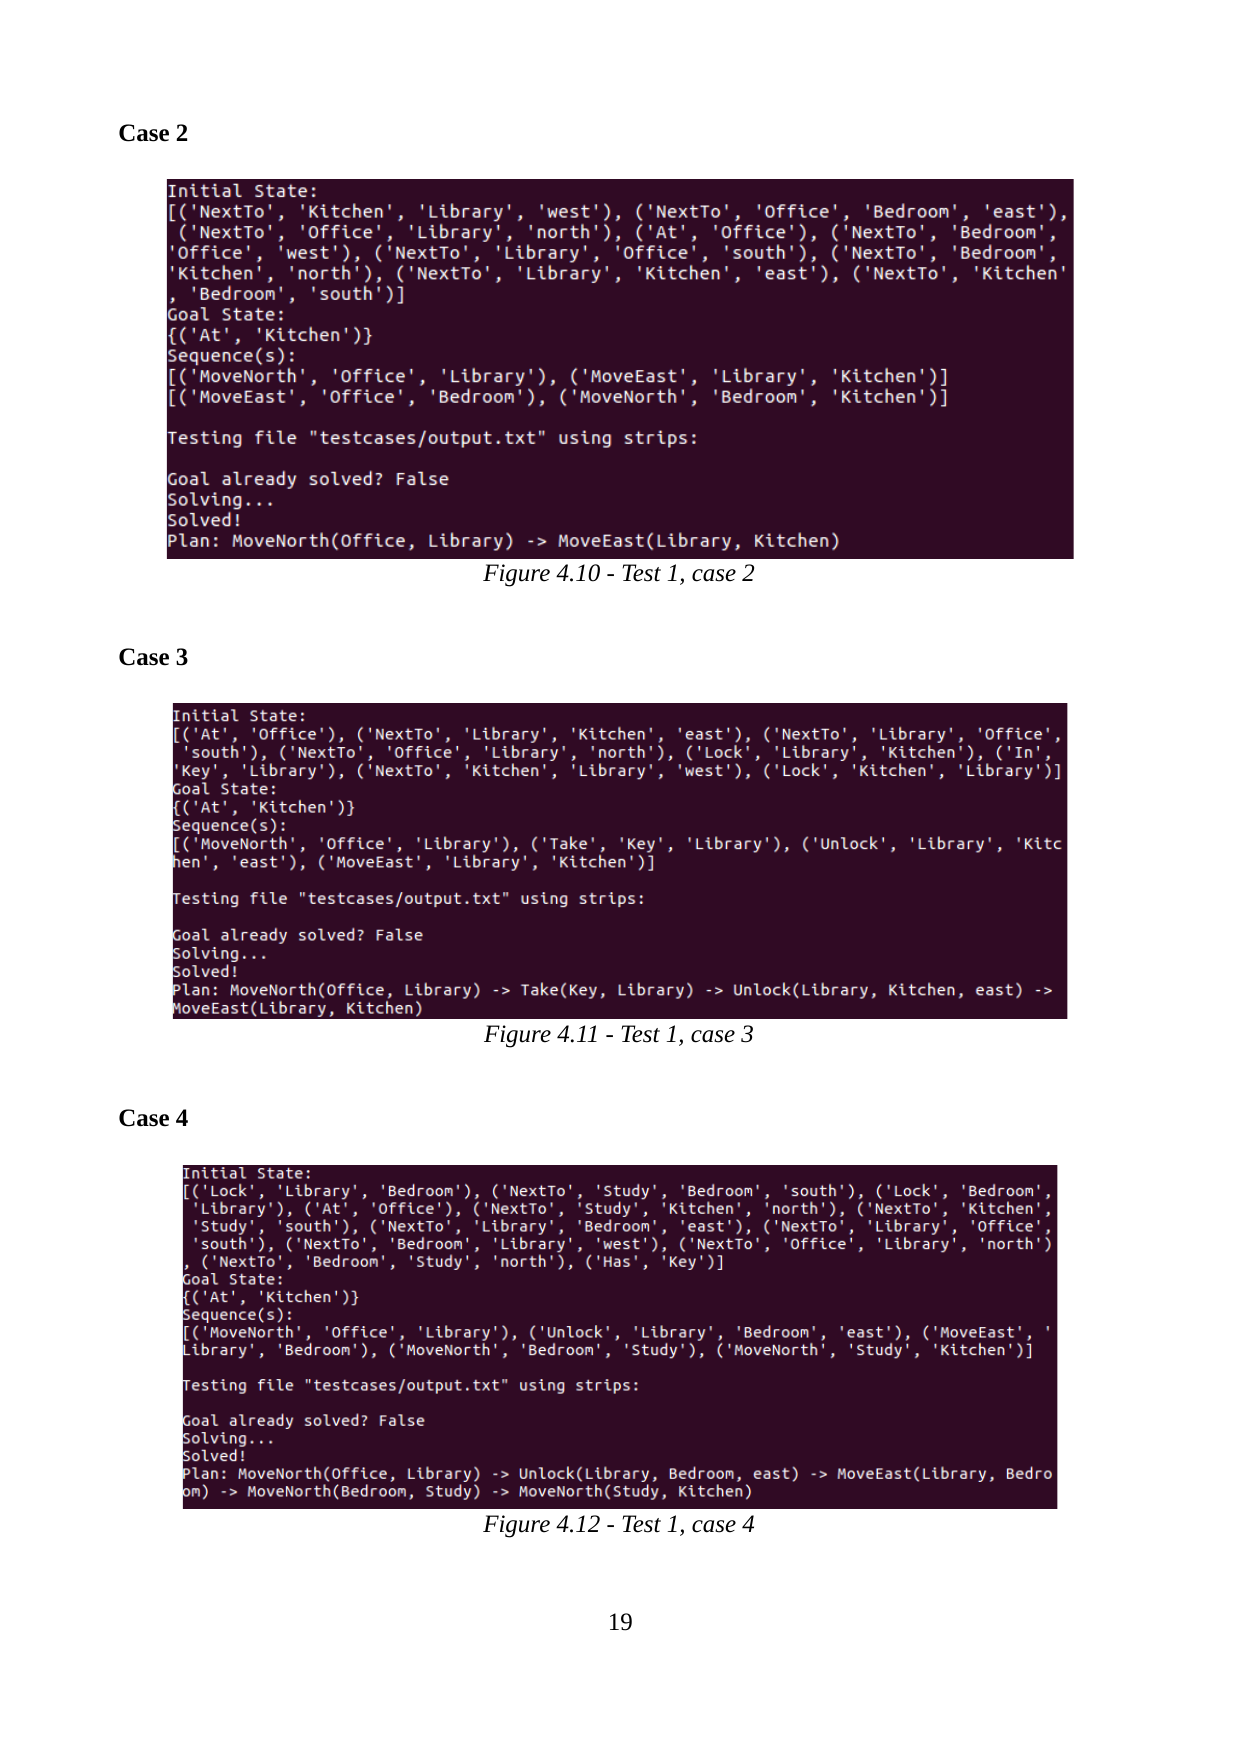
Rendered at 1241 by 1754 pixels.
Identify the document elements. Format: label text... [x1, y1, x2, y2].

picture [172, 703, 1068, 1019]
text Figure 4.12 - Test 1, case 4 [183, 1509, 1057, 1538]
text Case 4 [118, 1103, 1122, 1132]
text Case 3 [118, 642, 1122, 671]
text Case 2 [118, 118, 1122, 147]
text Figure 4.11 - Test 1, case 3 [173, 1019, 1067, 1048]
picture [182, 1165, 1058, 1509]
text Figure 4.10 - Test 1, case 2 [167, 559, 1073, 587]
picture [166, 179, 1074, 559]
